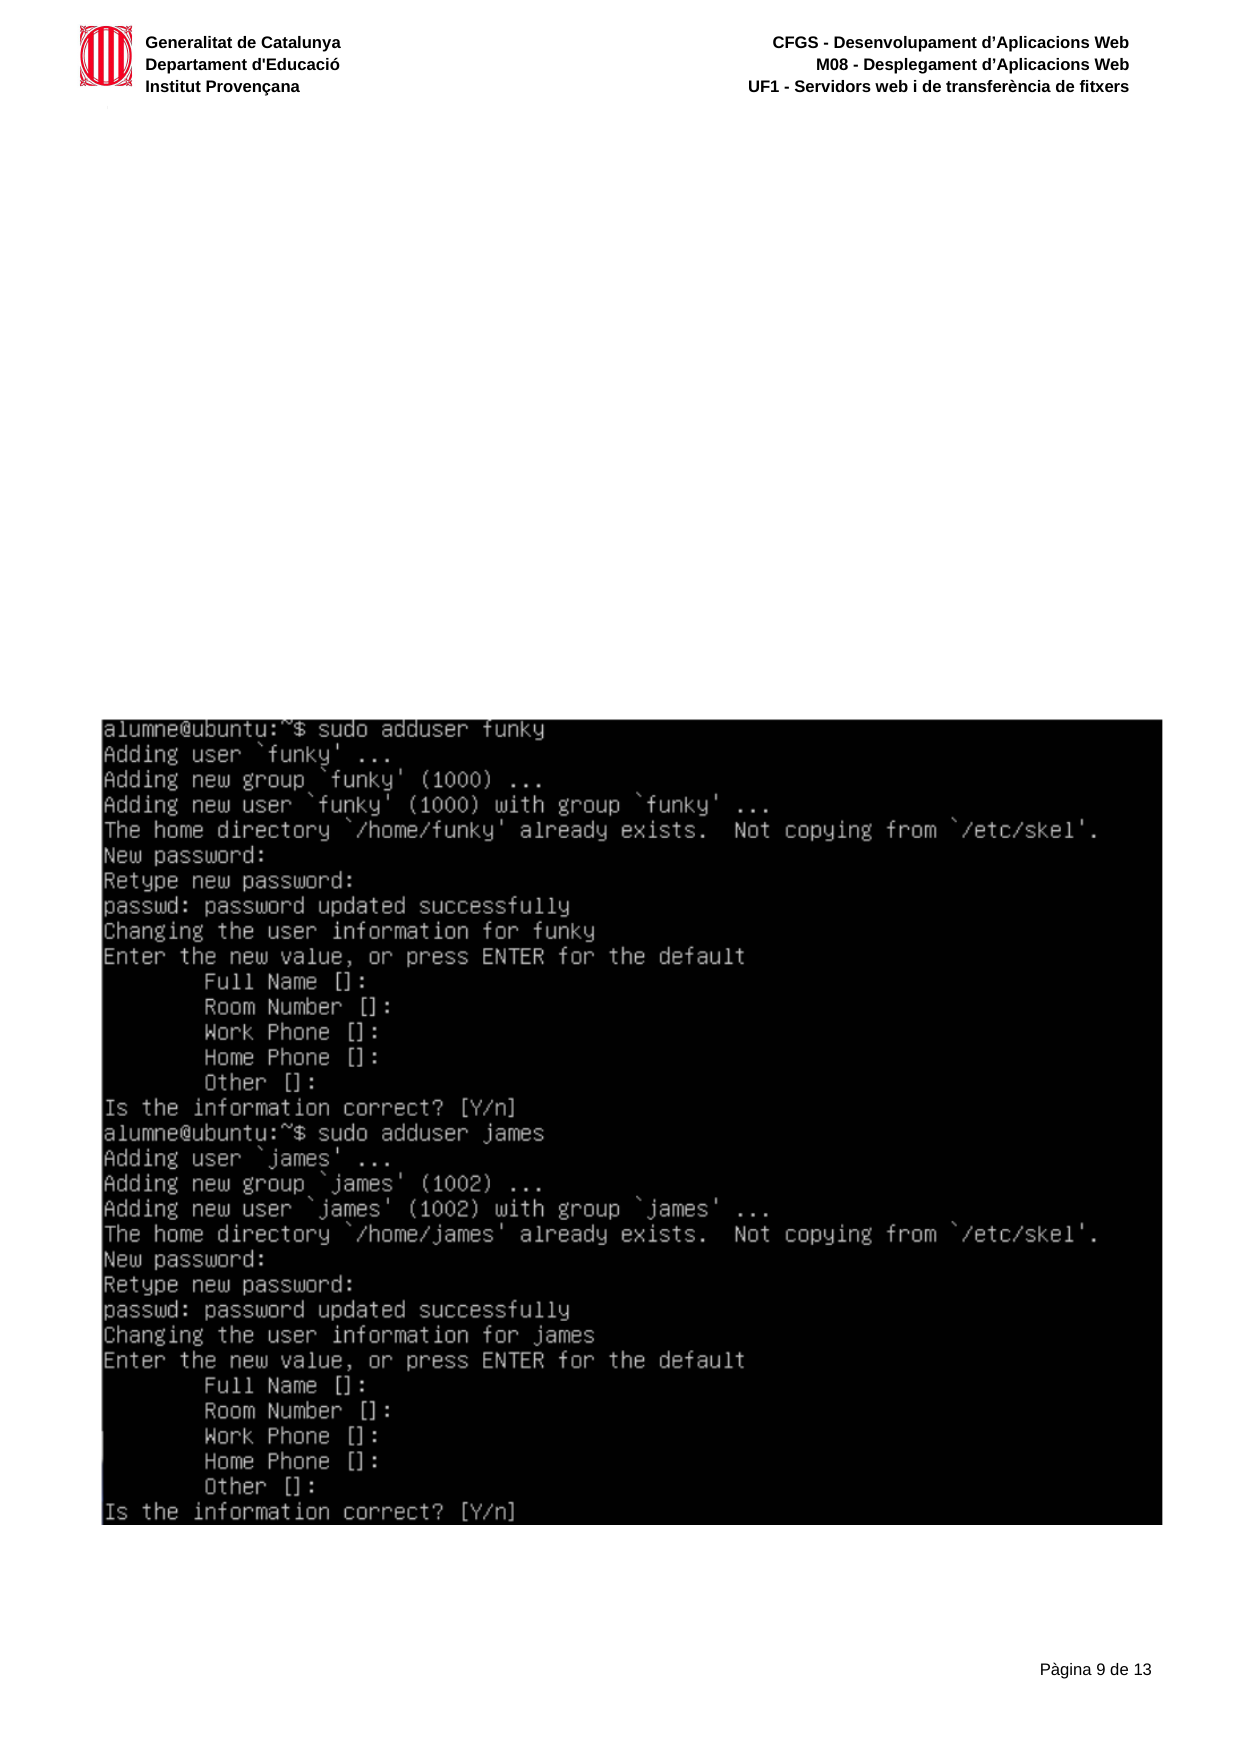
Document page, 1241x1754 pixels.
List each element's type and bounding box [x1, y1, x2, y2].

picture [99, 719, 1163, 1525]
picture [77, 24, 136, 88]
